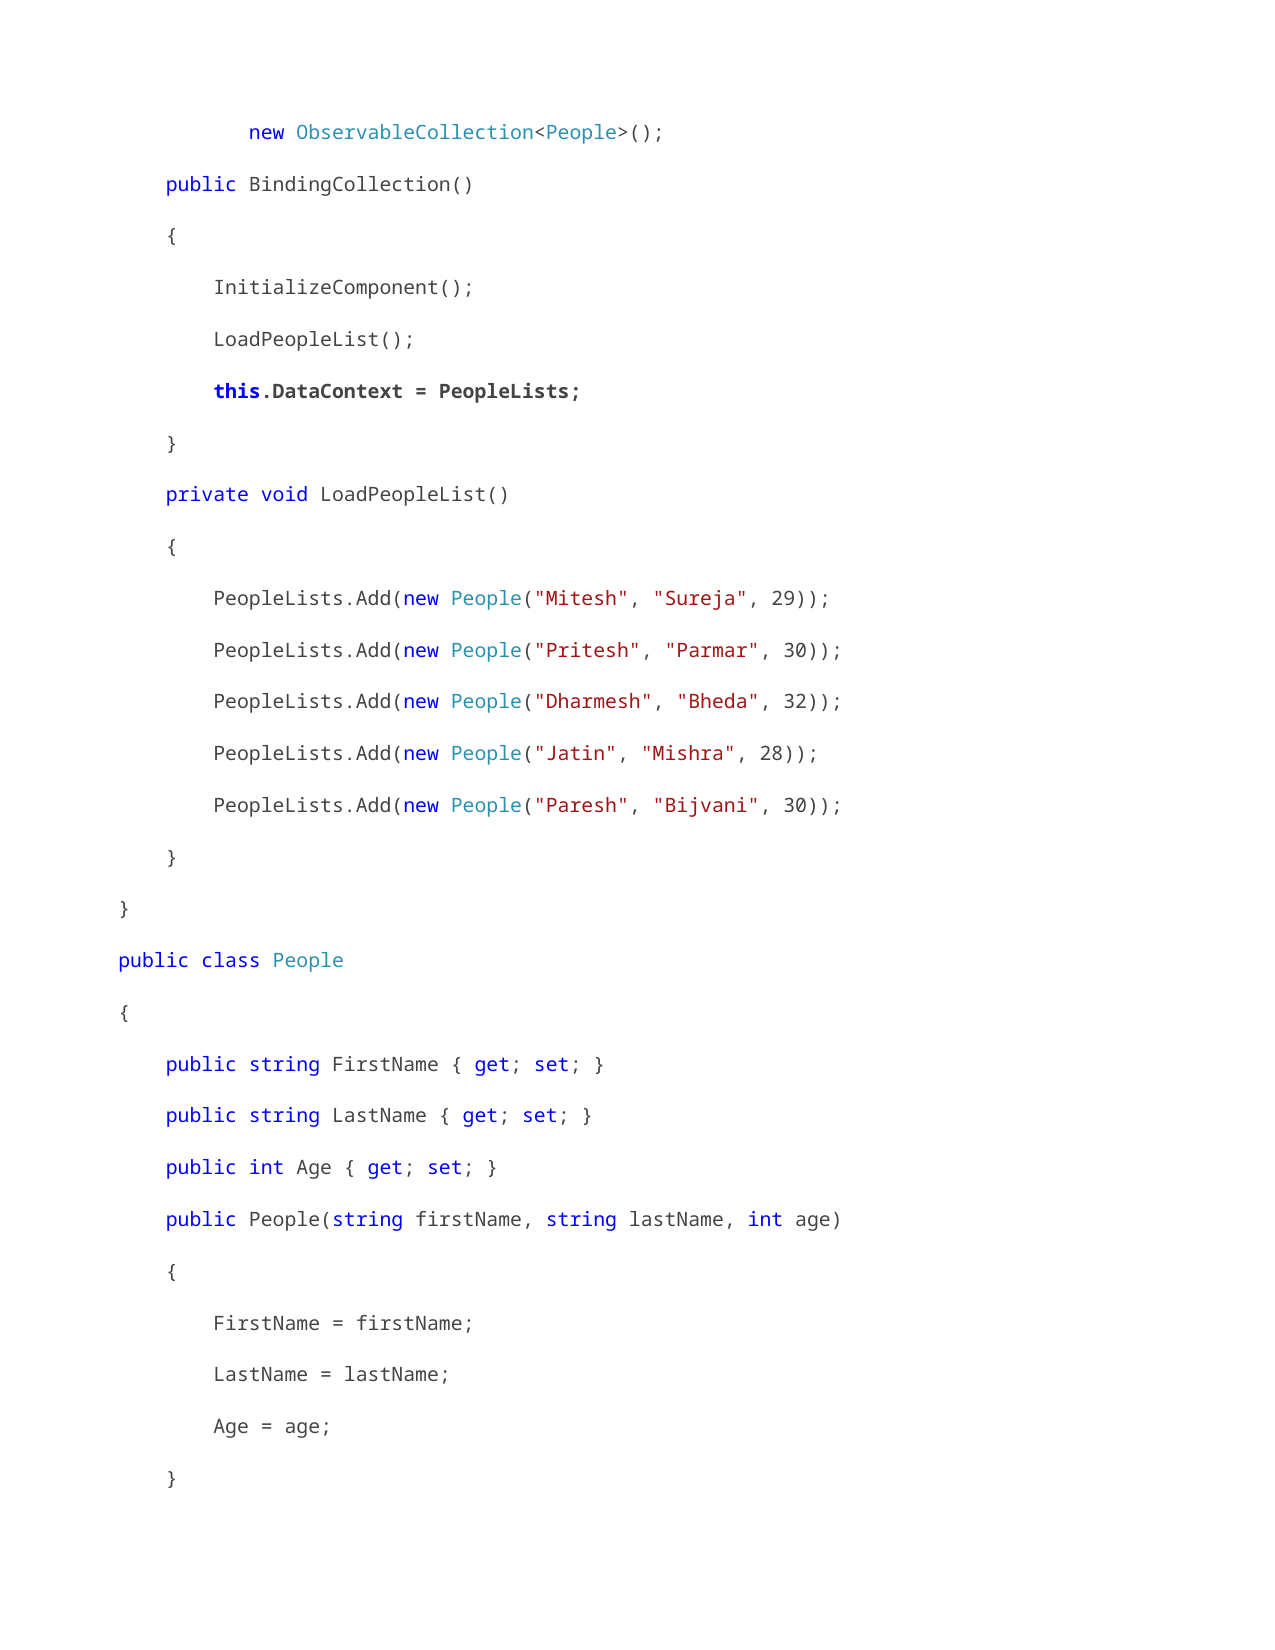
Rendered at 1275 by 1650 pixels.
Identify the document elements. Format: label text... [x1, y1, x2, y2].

text private void LoadPeopleList() [118, 481, 1157, 507]
text { [118, 532, 1157, 559]
text } [118, 1464, 1157, 1491]
text PeopleLists.Add(new People("Paresh", "Bijvani", 30)); [118, 791, 1157, 818]
text InitializeComponent(); [118, 273, 1157, 300]
text public BindingCollection() [118, 170, 1157, 197]
text public class People [118, 946, 1157, 973]
text public string LastName { get; set; } [118, 1102, 1157, 1129]
text { [118, 998, 1157, 1025]
text PeopleLists.Add(new People("Jatin", "Mishra", 28)); [118, 739, 1157, 766]
text this.DataContext = PeopleLists; [118, 377, 1157, 404]
text } [118, 429, 1157, 456]
text public string FirstName { get; set; } [118, 1050, 1157, 1077]
text PeopleLists.Add(new People("Pritesh", "Parmar", 30)); [118, 636, 1157, 663]
text new ObservableCollection<People>(); [118, 118, 1157, 145]
text { [118, 1257, 1157, 1284]
text Age = age; [118, 1412, 1157, 1439]
text public People(string firstName, string lastName, int age) [118, 1205, 1157, 1232]
text } [118, 895, 1157, 922]
text LastName = lastName; [118, 1361, 1157, 1388]
text { [118, 222, 1157, 249]
text public int Age { get; set; } [118, 1153, 1157, 1181]
text LoadPeopleList(); [118, 325, 1157, 352]
text FirstName = firstName; [118, 1309, 1157, 1336]
text PeopleLists.Add(new People("Dharmesh", "Bheda", 32)); [118, 688, 1157, 714]
text PeopleLists.Add(new People("Mitesh", "Sureja", 29)); [118, 584, 1157, 611]
text } [118, 843, 1157, 870]
